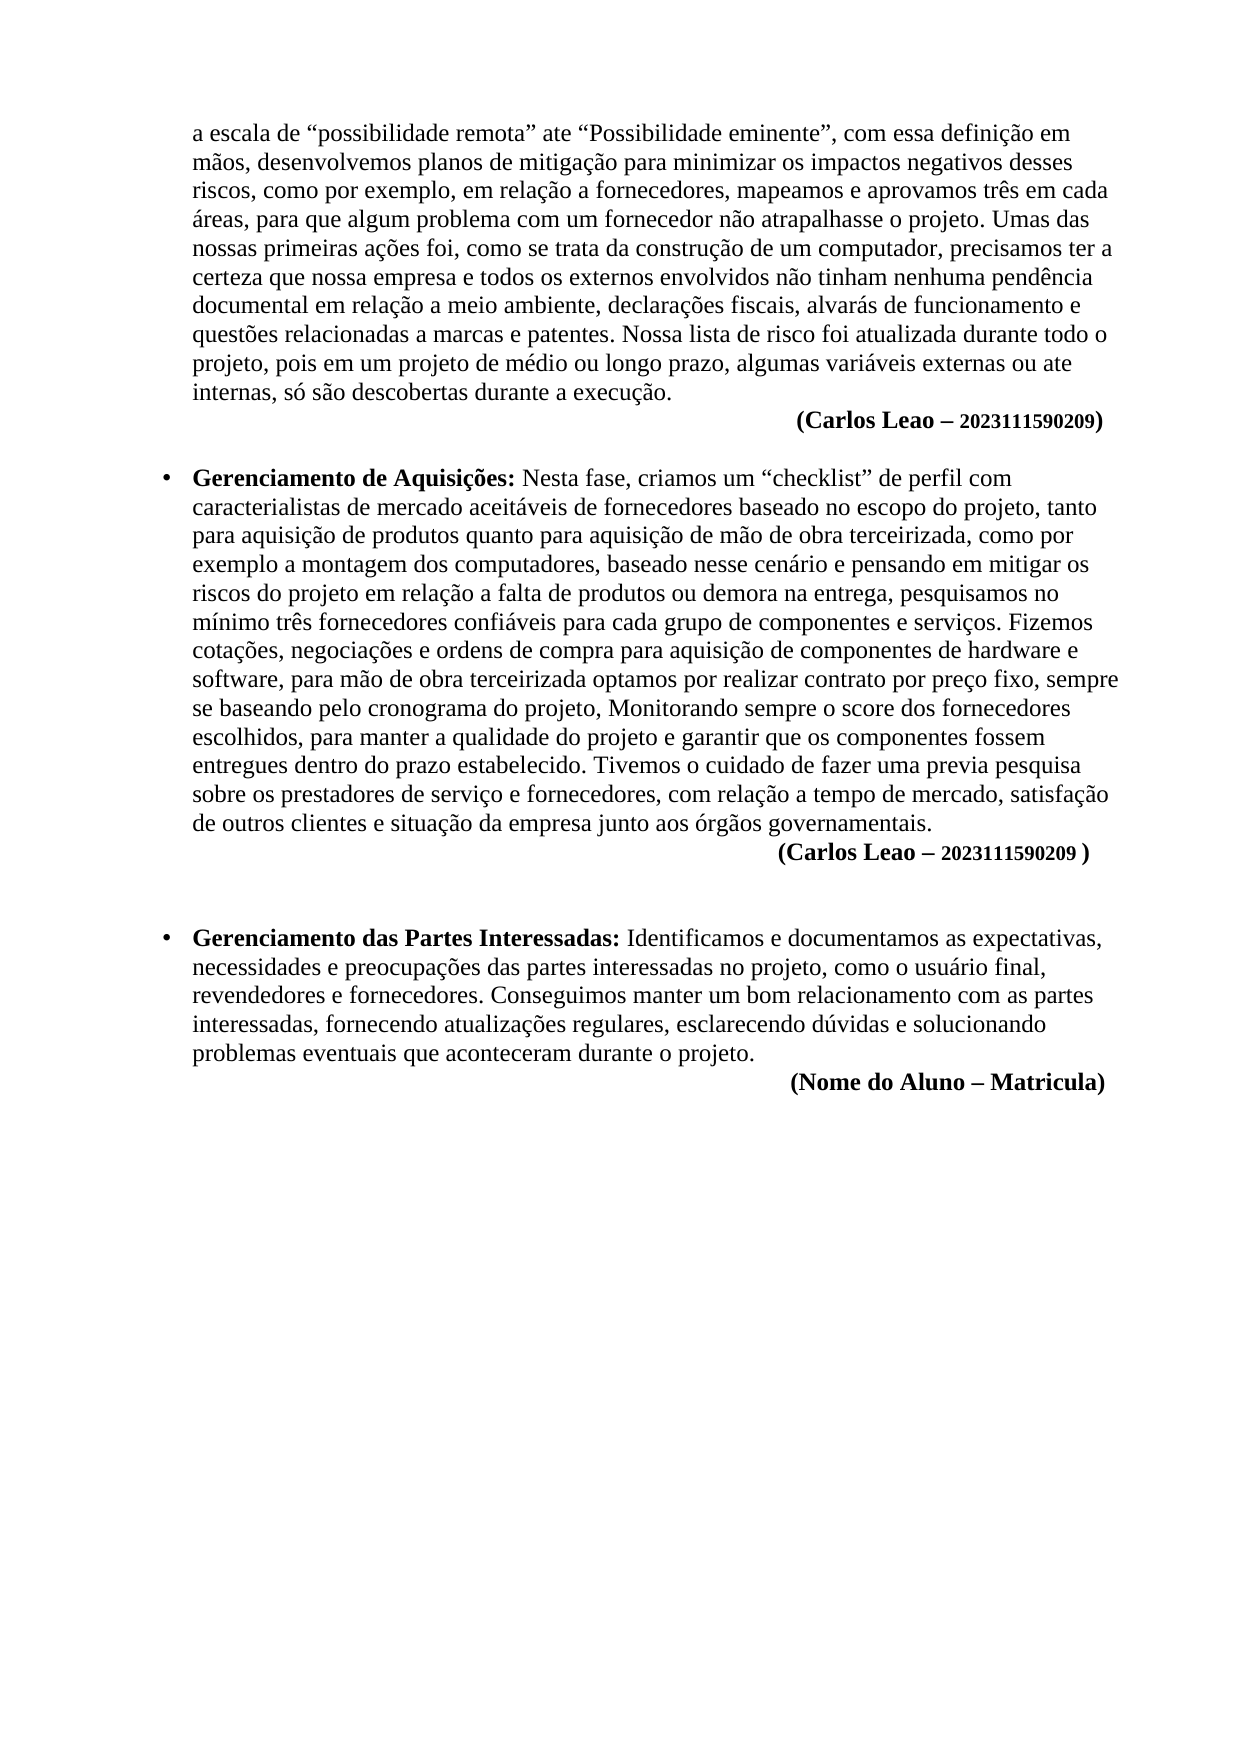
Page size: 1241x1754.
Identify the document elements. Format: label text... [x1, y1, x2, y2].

list (Carlos Leao – 2023111590209 ) [679, 837, 1122, 866]
list Gerenciamento das Partes Interessadas: Identificamos e documentamos as expectativas, necessidades e preocupações das partes interessadas no projeto, como o usuário final, revendedores e fornecedores. Conseguimos manter um bom relacionamento com as partes interessadas, fornecendo atualizações regulares, esclarecendo dúvidas e solucionando problemas eventuais que aconteceram durante o projeto. [162, 923, 1122, 1067]
list (Nome do Aluno – Matricula) [679, 1067, 1122, 1096]
text (Carlos Leao – 2023111590209) [118, 406, 1122, 434]
list a escala de “possibilidade remota” ate “Possibilidade eminente”, com essa definição em mãos, desenvolvemos planos de mitigação para minimizar os impactos negativos desses riscos, como por exemplo, em relação a fornecedores, mapeamos e aprovamos três em cada áreas, para que algum problema com um fornecedor não atrapalhasse o projeto. Umas das nossas primeiras ações foi, como se trata da construção de um computador, precisamos ter a certeza que nossa empresa e todos os externos envolvidos não tinham nenhuma pendência documental em relação a meio ambiente, declarações fiscais, alvarás de funcionamento e questões relacionadas a marcas e patentes. Nossa lista de risco foi atualizada durante todo o projeto, pois em um projeto de médio ou longo prazo, algumas variáveis externas ou ate internas, só são descobertas durante a execução. [162, 118, 1122, 406]
list Gerenciamento de Aquisições: Nesta fase, criamos um “checklist” de perfil com caracterialistas de mercado aceitáveis de fornecedores baseado no escopo do projeto, tanto para aquisição de produtos quanto para aquisição de mão de obra terceirizada, como por exemplo a montagem dos computadores, baseado nesse cenário e pensando em mitigar os riscos do projeto em relação a falta de produtos ou demora na entrega, pesquisamos no mínimo três fornecedores confiáveis para cada grupo de componentes e serviços. Fizemos cotações, negociações e ordens de compra para aquisição de componentes de hardware e software, para mão de obra terceirizada optamos por realizar contrato por preço fixo, sempre se baseando pelo cronograma do projeto, Monitorando sempre o score dos fornecedores escolhidos, para manter a qualidade do projeto e garantir que os componentes fossem entregues dentro do prazo estabelecido. Tivemos o cuidado de fazer uma previa pesquisa sobre os prestadores de serviço e fornecedores, com relação a tempo de mercado, satisfação de outros clientes e situação da empresa junto aos órgãos governamentais. [162, 463, 1122, 837]
